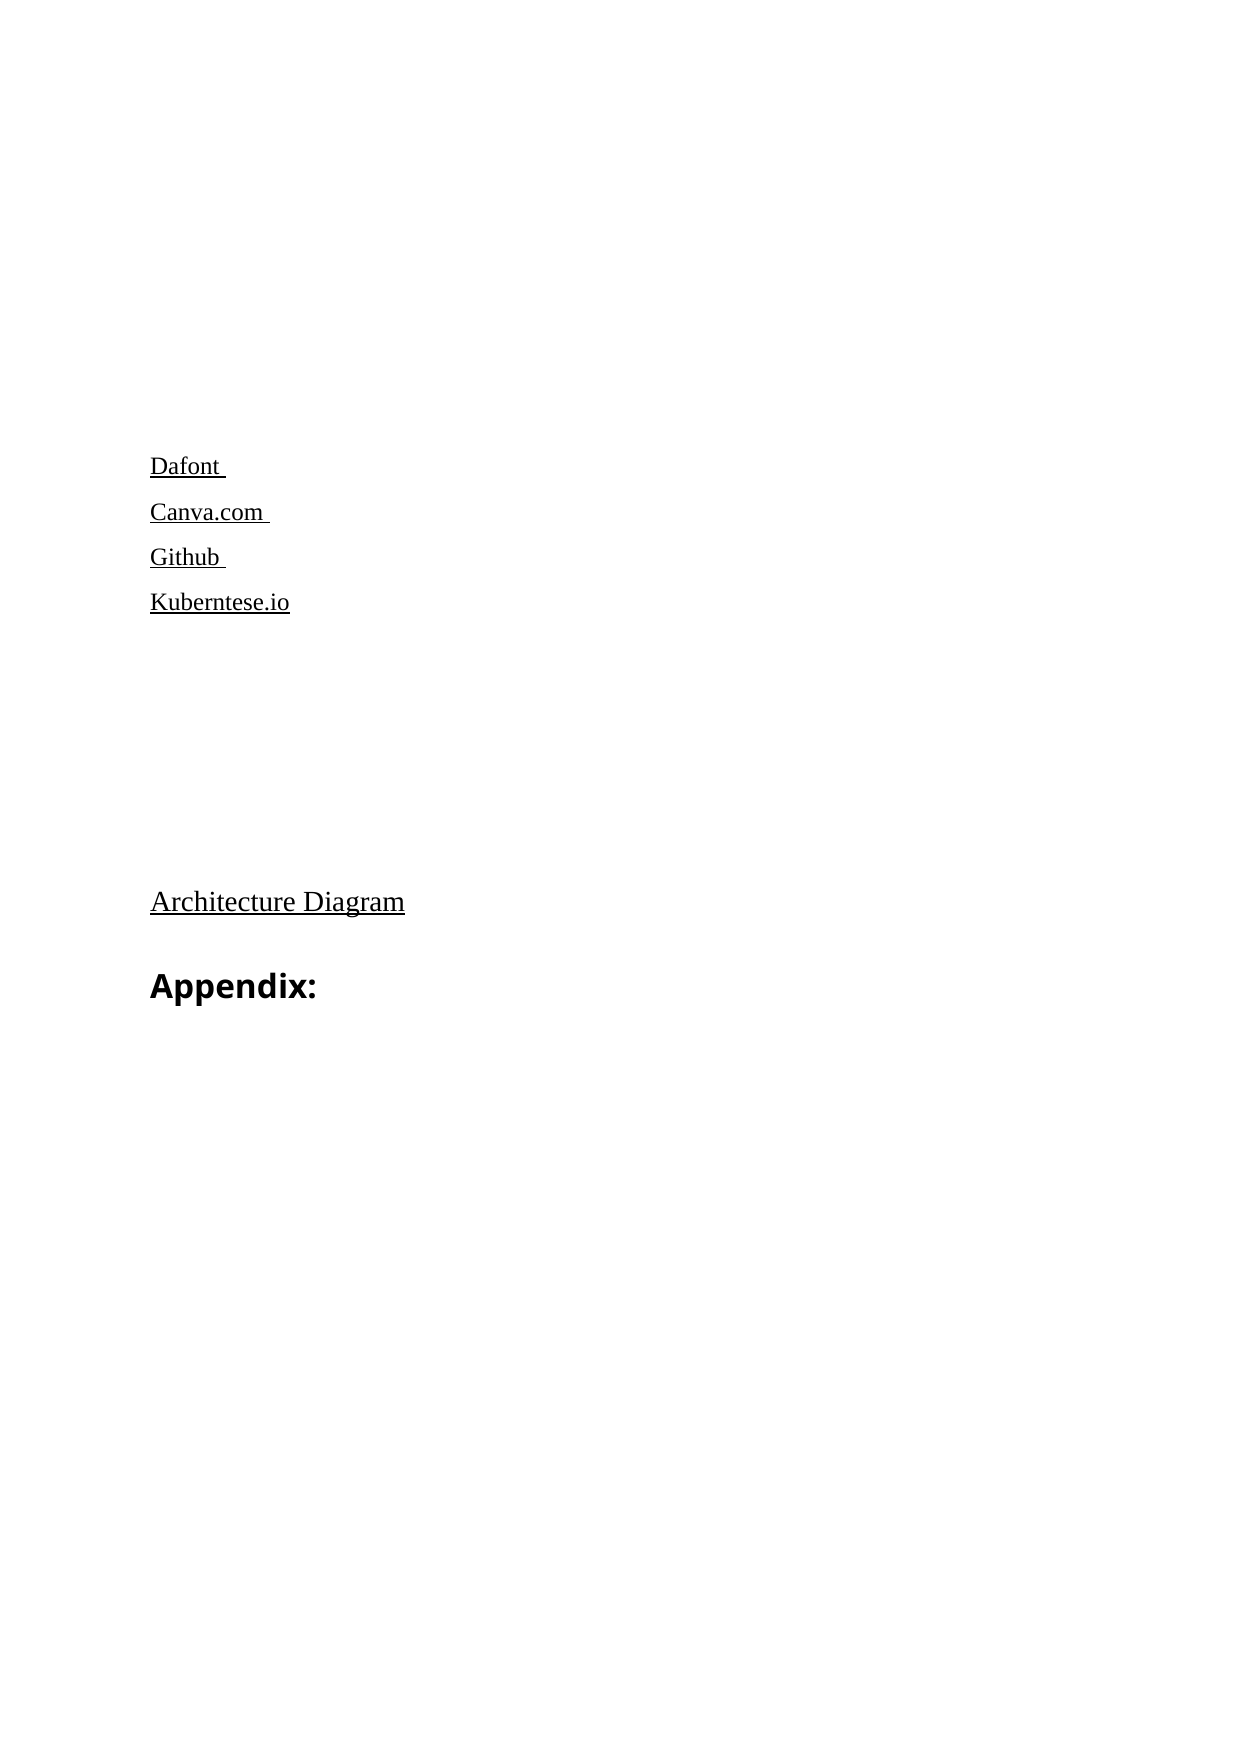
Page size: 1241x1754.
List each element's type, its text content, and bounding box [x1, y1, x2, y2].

text Dafont [150, 451, 1090, 480]
text Github [150, 542, 1090, 571]
text Architecture Diagram [150, 884, 1090, 917]
text Canva.com [150, 497, 1090, 525]
text Kuberntese.io [150, 587, 1090, 616]
text Appendix: [150, 963, 1090, 1008]
